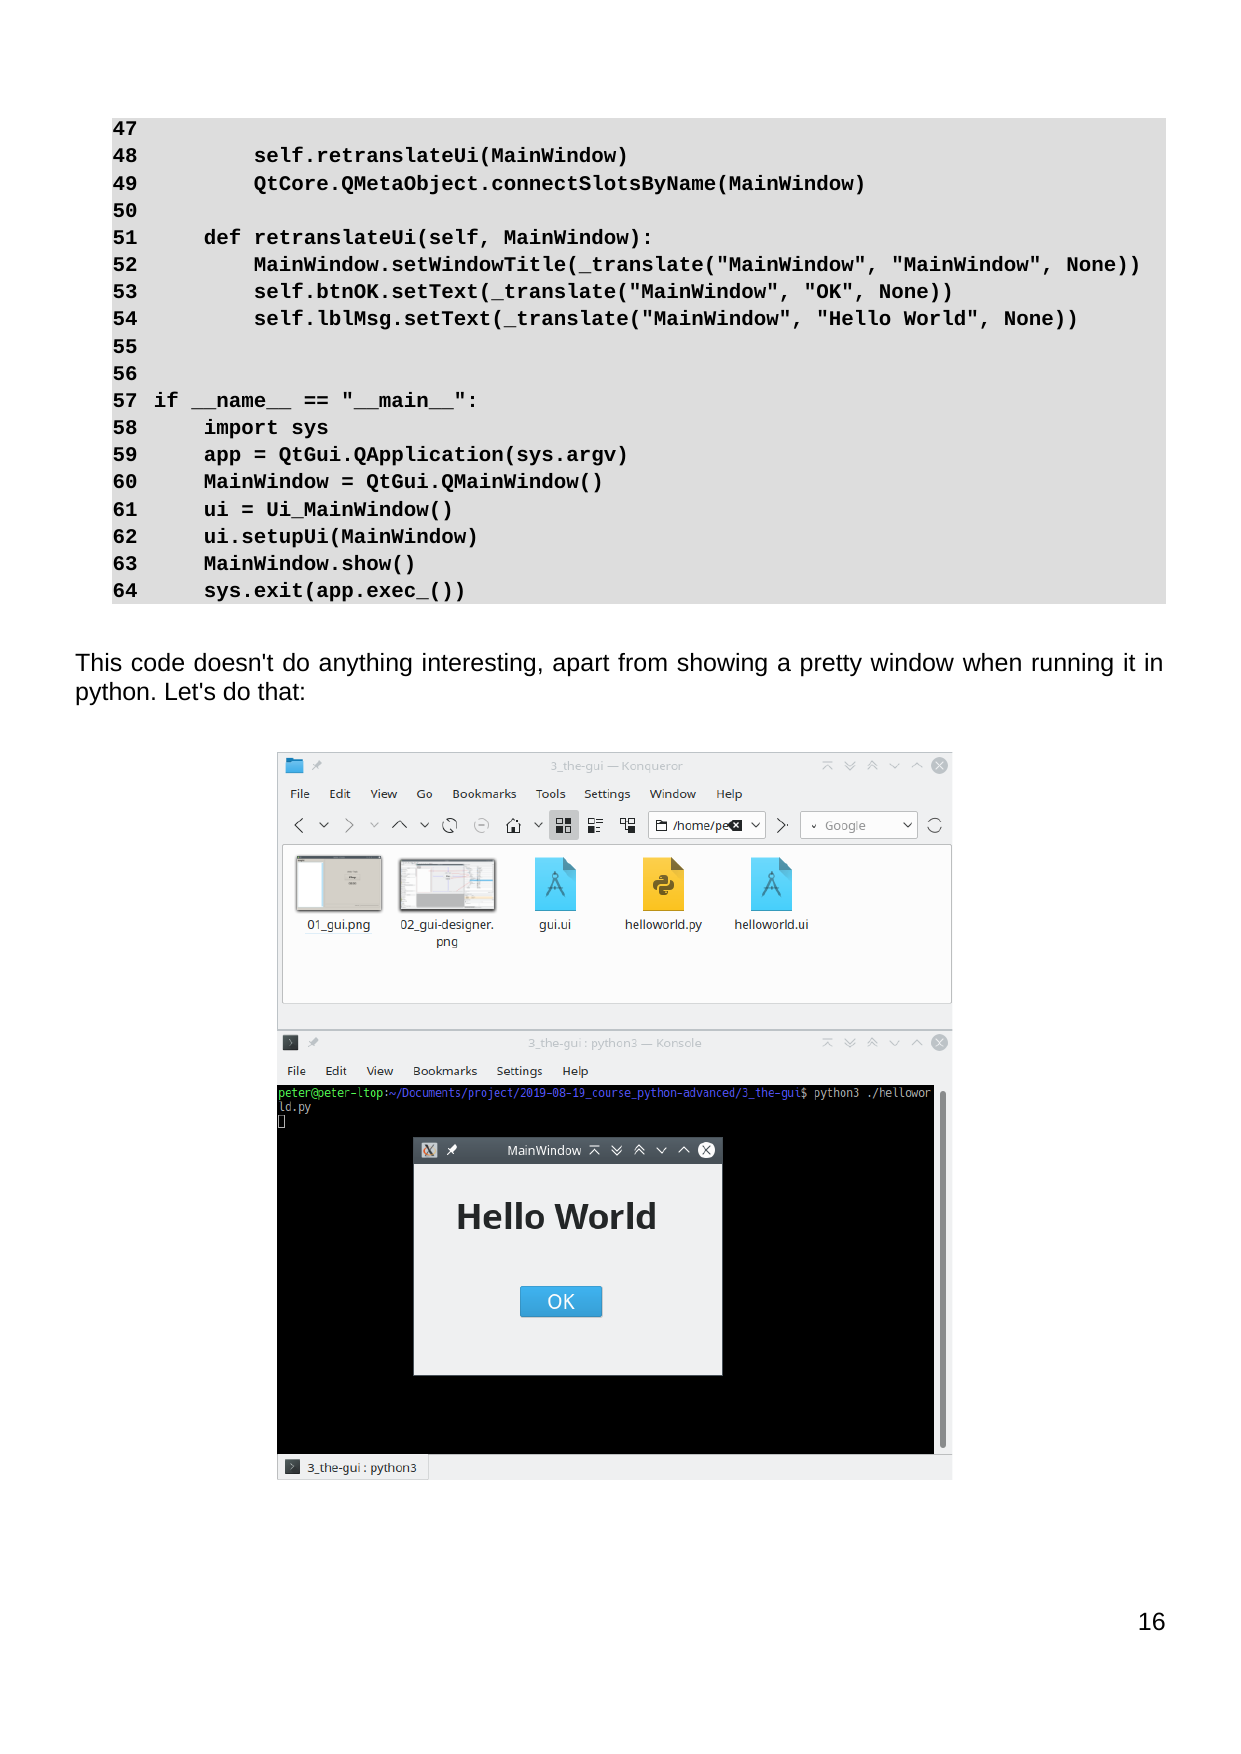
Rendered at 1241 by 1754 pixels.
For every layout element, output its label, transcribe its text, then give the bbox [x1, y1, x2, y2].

list MainWindow = QtGui.QMainWindow() [112, 472, 1166, 495]
picture [277, 752, 953, 1480]
list sys.exit(app.exec_()) [112, 580, 1166, 604]
list import sys [112, 417, 1166, 441]
list if __name__ == "__main__": [112, 390, 1166, 414]
list ui.setupUi(MainWindow) [112, 526, 1166, 549]
list app = QtGui.QApplication(sys.argv) [112, 444, 1166, 468]
list self.btnOK.setText(_translate("MainWindow", "OK", None)) [112, 281, 1166, 305]
text This code doesn't do anything interesting, apart from showing a pretty window when running it in python. Let's do that: [75, 648, 1166, 706]
list def retranslateUi(self, MainWindow): [112, 227, 1166, 251]
list self.retranslateUi(MainWindow) [112, 145, 1166, 169]
list MainWindow.setWindowTitle(_translate("MainWindow", "MainWindow", None)) [112, 254, 1166, 278]
list MainWindow.show() [112, 553, 1166, 577]
list self.lblMsg.setText(_translate("MainWindow", "Hello World", None)) [112, 308, 1166, 332]
list QtCore.QMetaObject.connectSlotsByName(MainWindow) [112, 172, 1166, 196]
list ui = Ui_MainWindow() [112, 499, 1166, 522]
